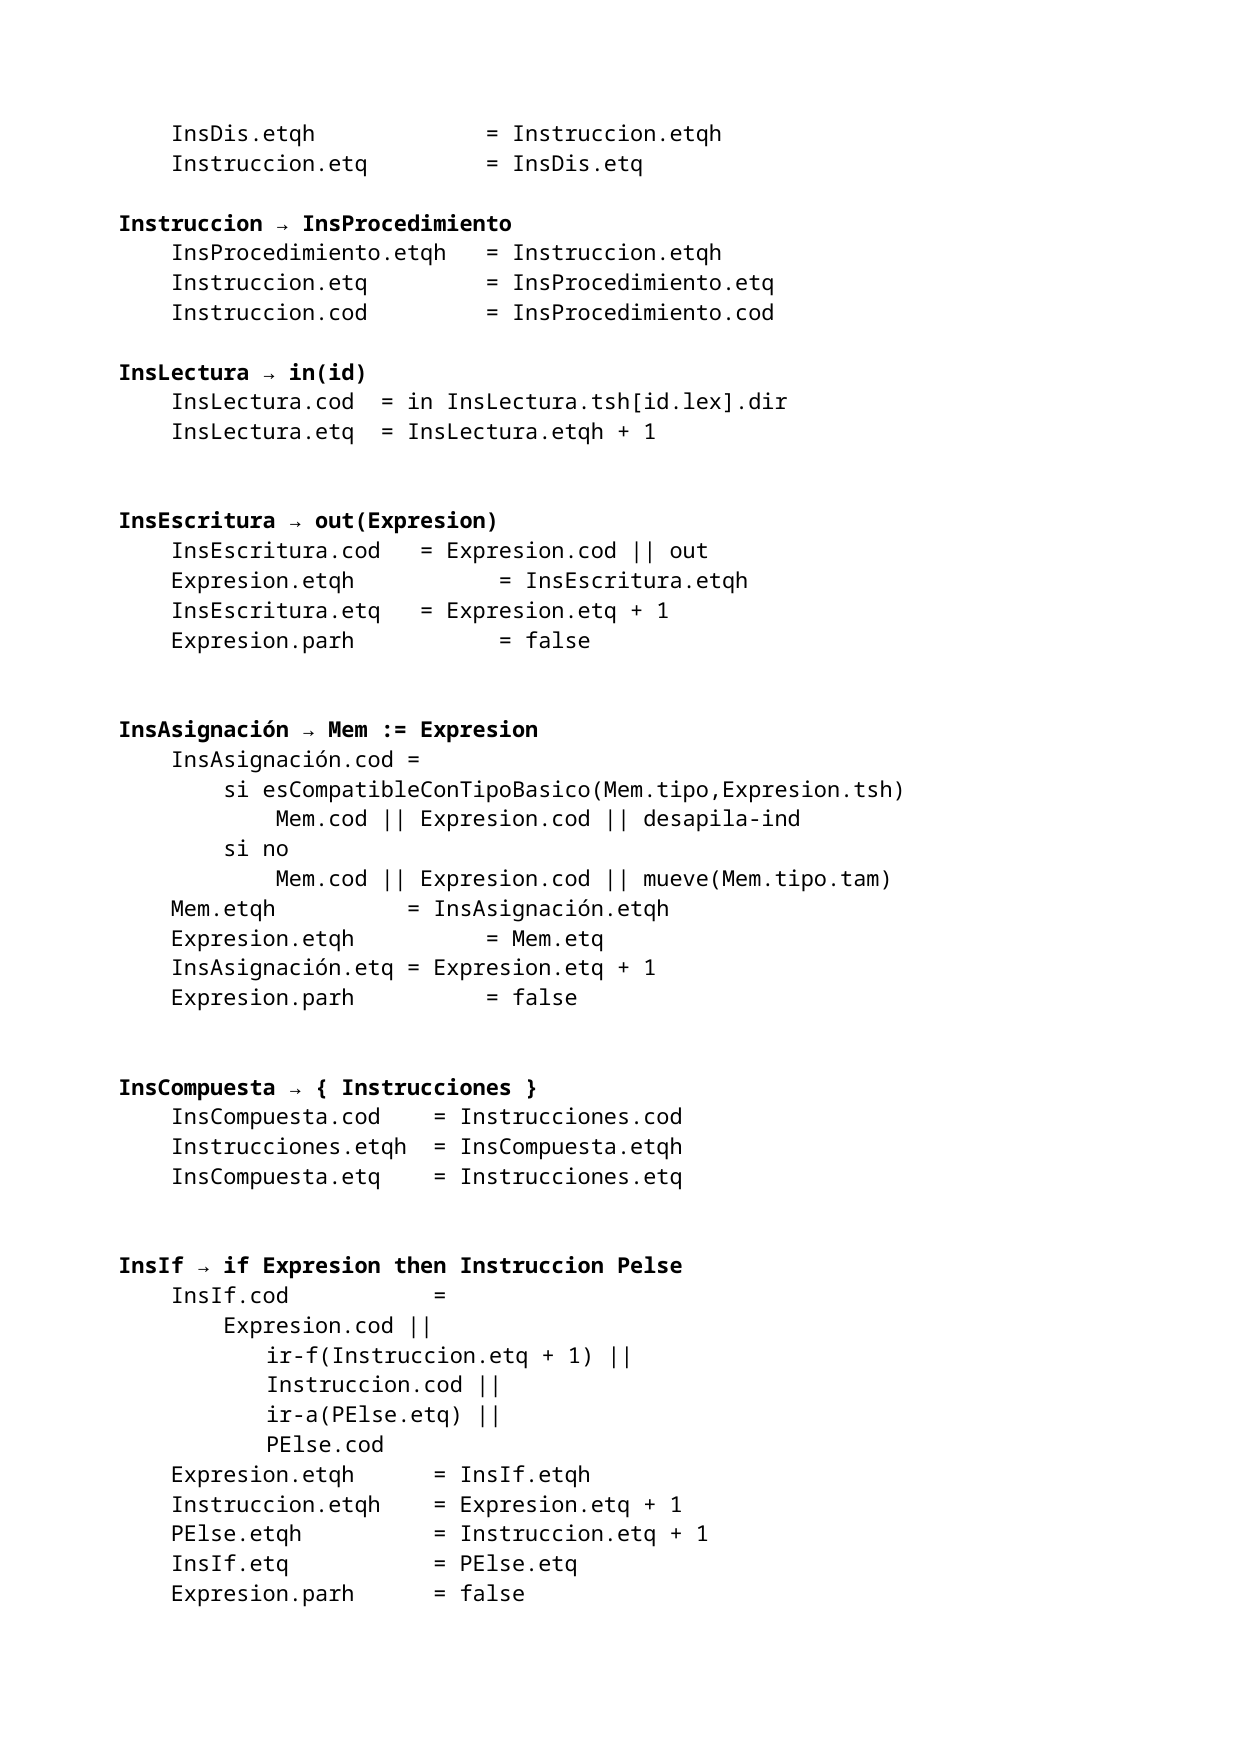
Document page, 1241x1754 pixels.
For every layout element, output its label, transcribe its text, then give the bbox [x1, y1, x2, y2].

text InsDis.etqh = Instruccion.etqh [118, 118, 1122, 148]
text InsCompuesta → { Instrucciones } [118, 1071, 1122, 1101]
text InsLectura.cod = in InsLectura.tsh[id.lex].dir [118, 386, 1122, 416]
text InsCompuesta.cod = Instrucciones.cod [118, 1101, 1122, 1131]
text Instruccion.cod = InsProcedimiento.cod [118, 297, 1122, 327]
text Instruccion.cod || [118, 1369, 1122, 1399]
text Mem.etqh = InsAsignación.etqh [118, 893, 1122, 922]
text InsAsignación.etq = Expresion.etq + 1 [118, 952, 1122, 982]
text InsLectura → in(id) [118, 356, 1122, 386]
text si no [118, 833, 1122, 863]
text Mem.cod || Expresion.cod || desapila-ind [118, 803, 1122, 833]
text Expresion.parh = false [118, 624, 1122, 654]
text Expresion.etqh = InsEscritura.etqh [118, 565, 1122, 595]
text PElse.etqh = Instruccion.etq + 1 [118, 1518, 1122, 1548]
text InsIf.cod = [118, 1280, 1122, 1310]
text InsEscritura.cod = Expresion.cod || out [118, 535, 1122, 565]
text Instruccion.etqh = Expresion.etq + 1 [118, 1488, 1122, 1518]
text InsIf.etq = PElse.etq [118, 1548, 1122, 1578]
text Expresion.parh = false [118, 1578, 1122, 1608]
text PElse.cod [118, 1429, 1122, 1459]
text si esCompatibleConTipoBasico(Mem.tipo,Expresion.tsh) [118, 773, 1122, 803]
text InsLectura.etq = InsLectura.etqh + 1 [118, 416, 1122, 446]
text Instruccion → InsProcedimiento [118, 207, 1122, 237]
text Mem.cod || Expresion.cod || mueve(Mem.tipo.tam) [118, 863, 1122, 893]
text ir-a(PElse.etq) || [118, 1399, 1122, 1429]
text InsIf → if Expresion then Instruccion Pelse [118, 1250, 1122, 1280]
text InsAsignación.cod = [118, 744, 1122, 773]
text InsAsignación → Mem := Expresion [118, 714, 1122, 744]
text Instruccion.etq = InsDis.etq [118, 148, 1122, 178]
text InsProcedimiento.etqh = Instruccion.etqh [118, 237, 1122, 267]
text InsEscritura.etq = Expresion.etq + 1 [118, 595, 1122, 624]
text Instruccion.etq = InsProcedimiento.etq [118, 267, 1122, 297]
text Expresion.cod || [118, 1310, 1122, 1339]
text InsCompuesta.etq = Instrucciones.etq [118, 1161, 1122, 1191]
text Expresion.parh = false [118, 982, 1122, 1012]
text Expresion.etqh = Mem.etq [118, 922, 1122, 952]
text Expresion.etqh = InsIf.etqh [118, 1459, 1122, 1488]
text Instrucciones.etqh = InsCompuesta.etqh [118, 1131, 1122, 1161]
text InsEscritura → out(Expresion) [118, 505, 1122, 535]
text ir-f(Instruccion.etq + 1) || [118, 1339, 1122, 1369]
